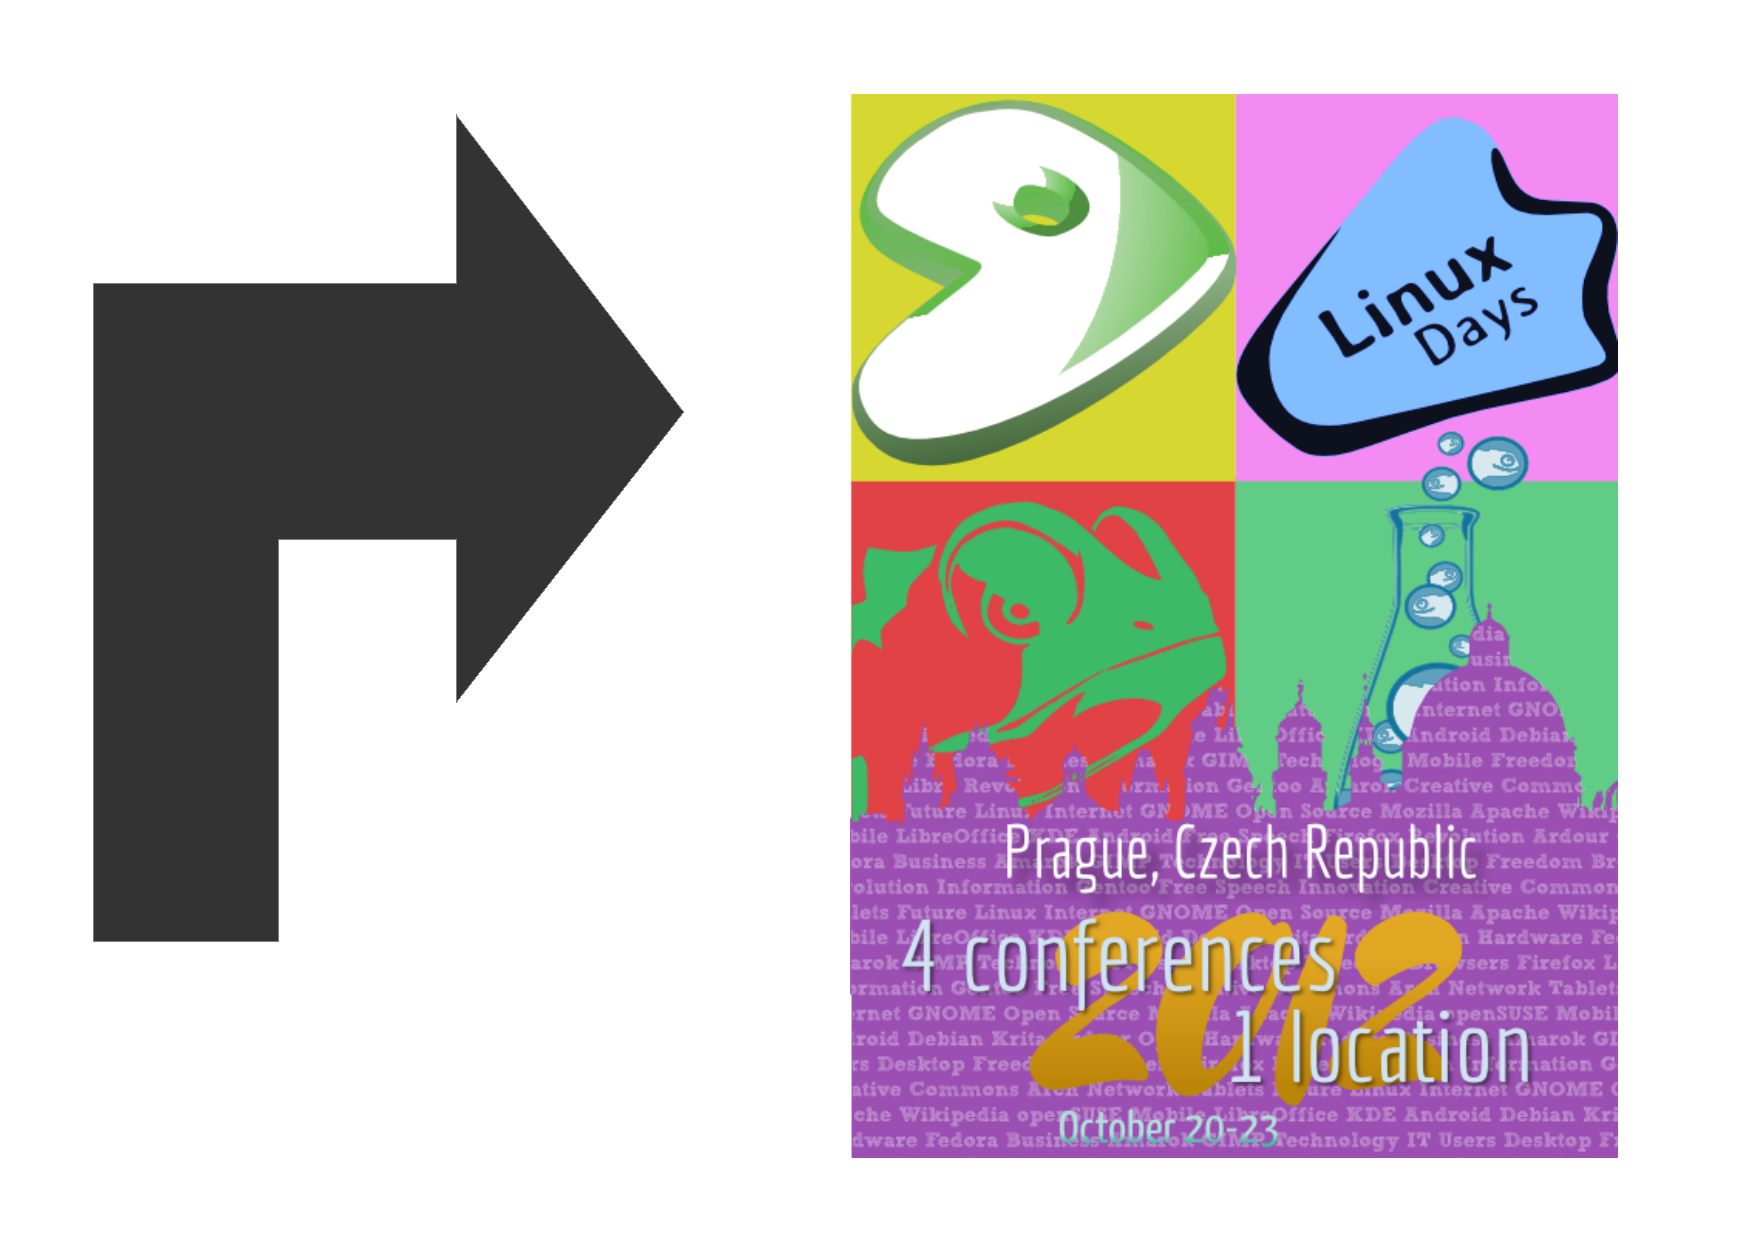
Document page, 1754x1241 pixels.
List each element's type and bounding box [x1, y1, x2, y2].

picture [850, 94, 1618, 1158]
